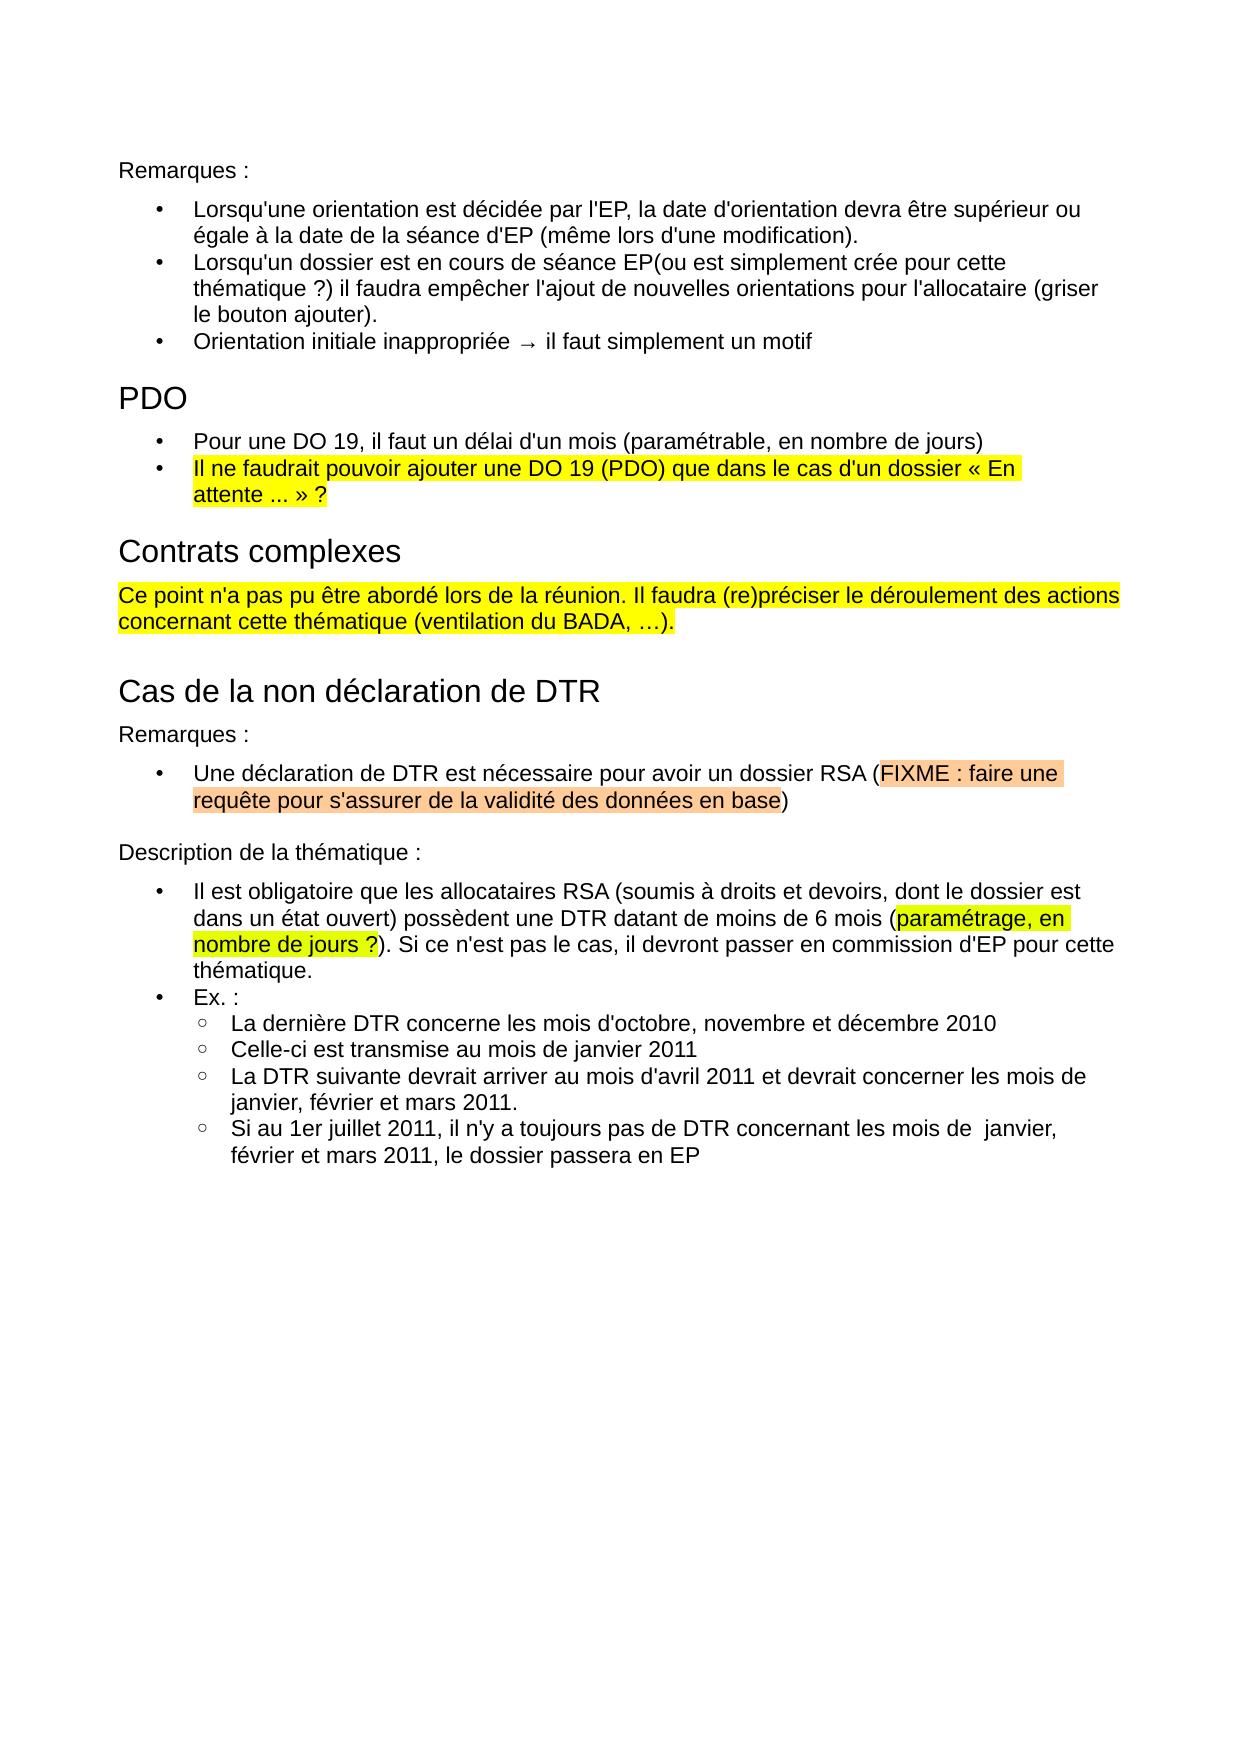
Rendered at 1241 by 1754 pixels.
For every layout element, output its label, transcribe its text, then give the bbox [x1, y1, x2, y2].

list Si au 1er juillet 2011, il n'y a toujours pas de DTR concernant les mois de janvier, février et mars 2011, le dossier passera en EP [193, 1115, 1122, 1168]
list Ex. : [156, 983, 1122, 1010]
text Remarques : [118, 157, 1122, 183]
text Ce point n'a pas pu être abordé lors de la réunion. Il faudra (re)préciser le déroulement des actions concernant cette thématique (ventilation du BADA, …). [118, 582, 1122, 634]
text Remarques : [118, 721, 1122, 748]
list Lorsqu'une orientation est décidée par l'EP, la date d'orientation devra être supérieur ou égale à la date de la séance d'EP (même lors d'une modification). [156, 196, 1122, 248]
list Pour une DO 19, il faut un délai d'un mois (paramétrable, en nombre de jours) [156, 428, 1122, 455]
list Il est obligatoire que les allocataires RSA (soumis à droits et devoirs, dont le dossier est dans un état ouvert) possèdent une DTR datant de moins de 6 mois (paramétrage, en nombre de jours ?). Si ce n'est pas le cas, il devront passer en commission d'EP pour cette thématique. [156, 878, 1122, 983]
list Lorsqu'un dossier est en cours de séance EP(ou est simplement crée pour cette thématique ?) il faudra empêcher l'ajout de nouvelles orientations pour l'allocataire (griser le bouton ajouter). [156, 248, 1122, 328]
list Une déclaration de DTR est nécessaire pour avoir un dossier RSA (FIXME : faire une requête pour s'assurer de la validité des données en base) [156, 760, 1122, 813]
subtitle Cas de la non déclaration de DTR [118, 672, 1122, 709]
list La DTR suivante devrait arriver au mois d'avril 2011 et devrait concerner les mois de janvier, février et mars 2011. [193, 1063, 1122, 1115]
subtitle Contrats complexes [118, 532, 1122, 569]
list Celle-ci est transmise au mois de janvier 2011 [193, 1036, 1122, 1063]
subtitle PDO [118, 379, 1122, 416]
list Il ne faudrait pouvoir ajouter une DO 19 (PDO) que dans le cas d'un dossier « En attente ... » ? [156, 455, 1122, 507]
list Orientation initiale inappropriée → il faut simplement un motif [156, 328, 1122, 354]
list La dernière DTR concerne les mois d'octobre, novembre et décembre 2010 [193, 1010, 1122, 1036]
text Description de la thématique : [118, 839, 1122, 866]
